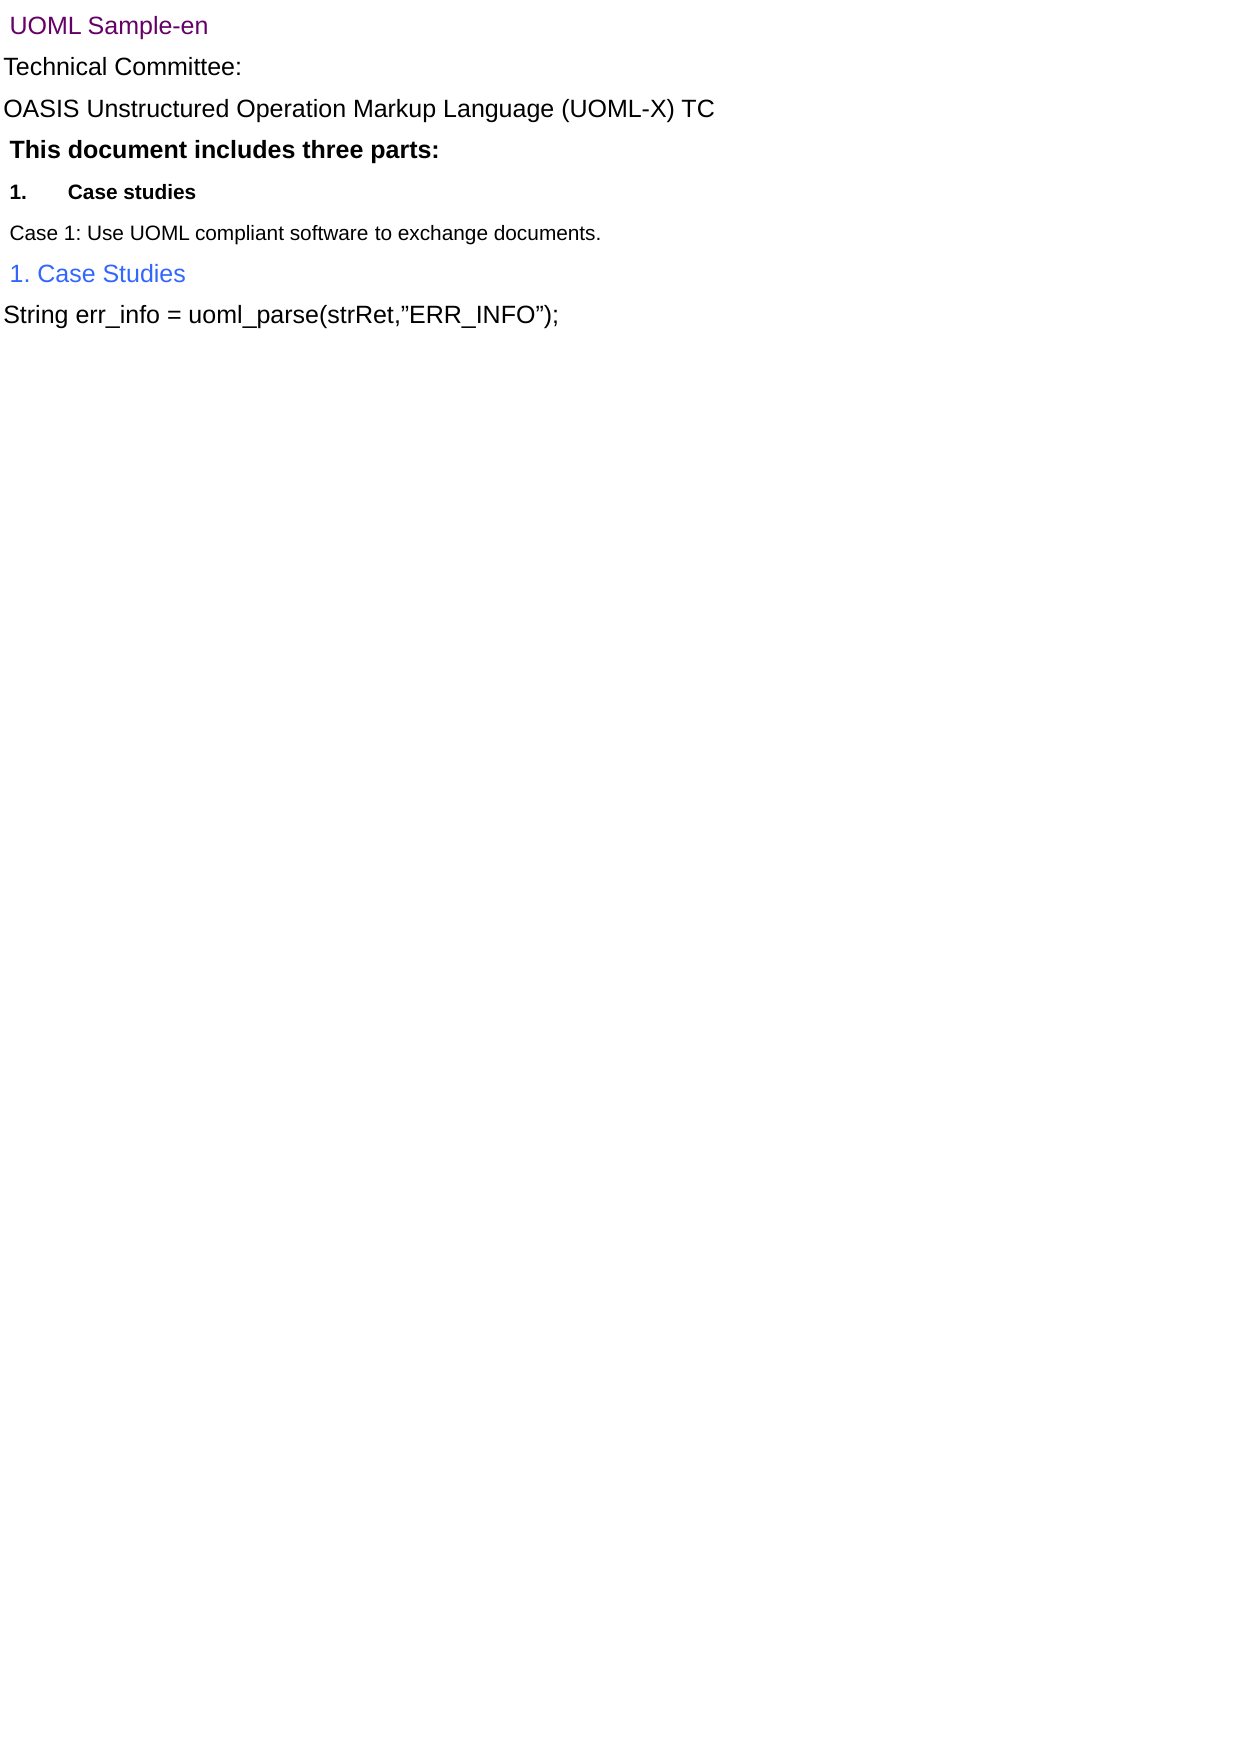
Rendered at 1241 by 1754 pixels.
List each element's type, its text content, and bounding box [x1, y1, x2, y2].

text 1. Case Studies [3, 259, 1240, 288]
text Case 1: Use UOML compliant software to exchange documents. [3, 217, 1240, 246]
text This document includes three parts: [3, 135, 1240, 164]
text Technical Committee: [3, 52, 1240, 81]
text String err_info = uoml_parse(strRet,”ERR_INFO”); [3, 300, 1240, 329]
text OASIS Unstructured Operation Markup Language (UOML-X) TC [3, 94, 1240, 122]
text UOML Sample-en [3, 11, 1240, 40]
text 1. Case studies [3, 176, 1240, 205]
